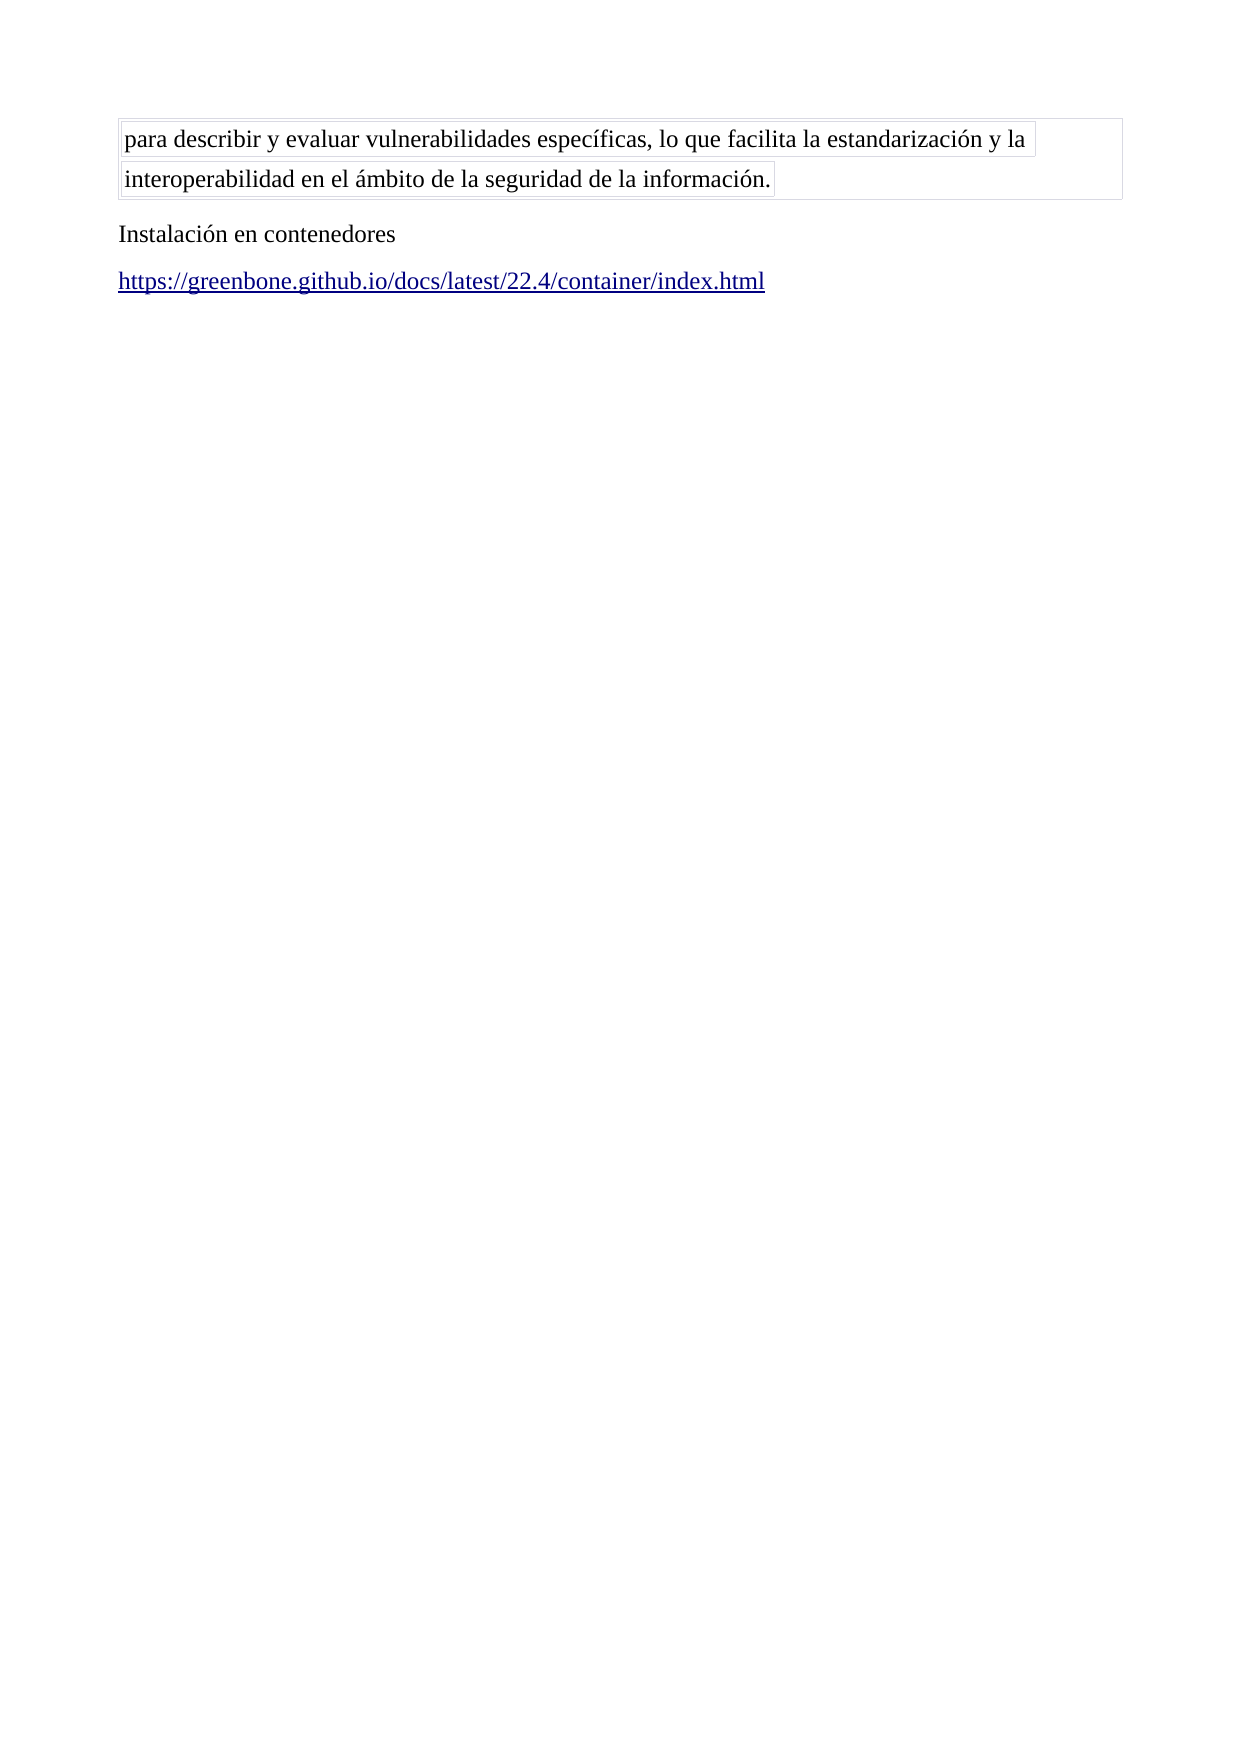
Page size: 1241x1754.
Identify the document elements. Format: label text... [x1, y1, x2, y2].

text para describir y evaluar vulnerabilidades específicas, lo que facilita la estandarización y la interoperabilidad en el ámbito de la seguridad de la información. [119, 119, 1122, 199]
text https://greenbone.github.io/docs/latest/22.4/container/index.html [118, 266, 1122, 295]
text Instalación en contenedores [118, 219, 1122, 247]
